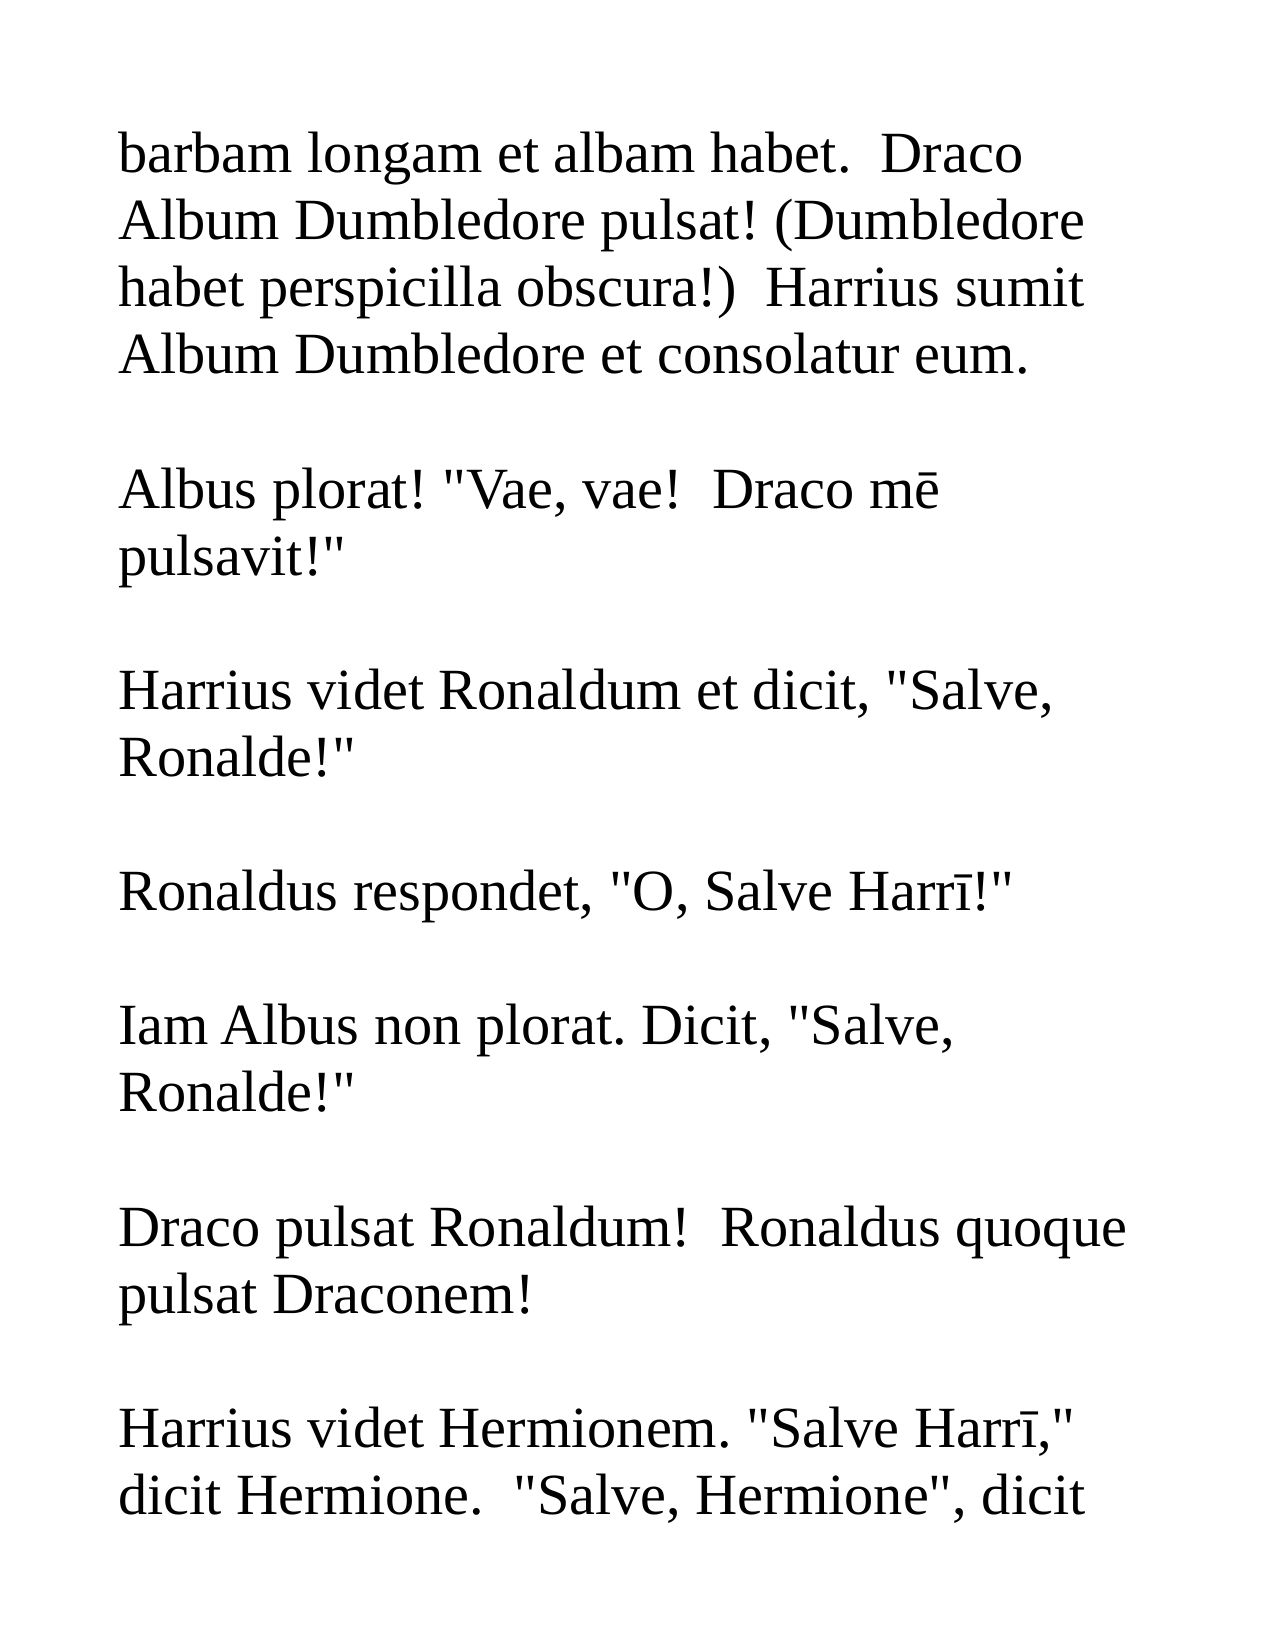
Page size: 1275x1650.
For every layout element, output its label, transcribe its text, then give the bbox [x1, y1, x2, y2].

text Harrius videt Hermionem. "Salve Harrī," dicit Hermione. "Salve, Hermione", dicit [118, 1393, 1157, 1527]
text barbam longam et albam habet. Draco Album Dumbledore pulsat! (Dumbledore habet perspicilla obscura!) Harrius sumit Album Dumbledore et consolatur eum. [118, 118, 1157, 386]
text Draco pulsat Ronaldum! Ronaldus quoque pulsat Draconem! [118, 1191, 1157, 1326]
text Iam Albus non plorat. Dicit, "Salve, Ronalde!" [118, 990, 1157, 1124]
text Albus plorat! "Vae, vae! Draco mē pulsavit!" [118, 453, 1157, 588]
text Harrius videt Ronaldum et dicit, "Salve, Ronalde!" [118, 655, 1157, 789]
text Ronaldus respondet, "O, Salve Harrī!" [118, 856, 1157, 923]
